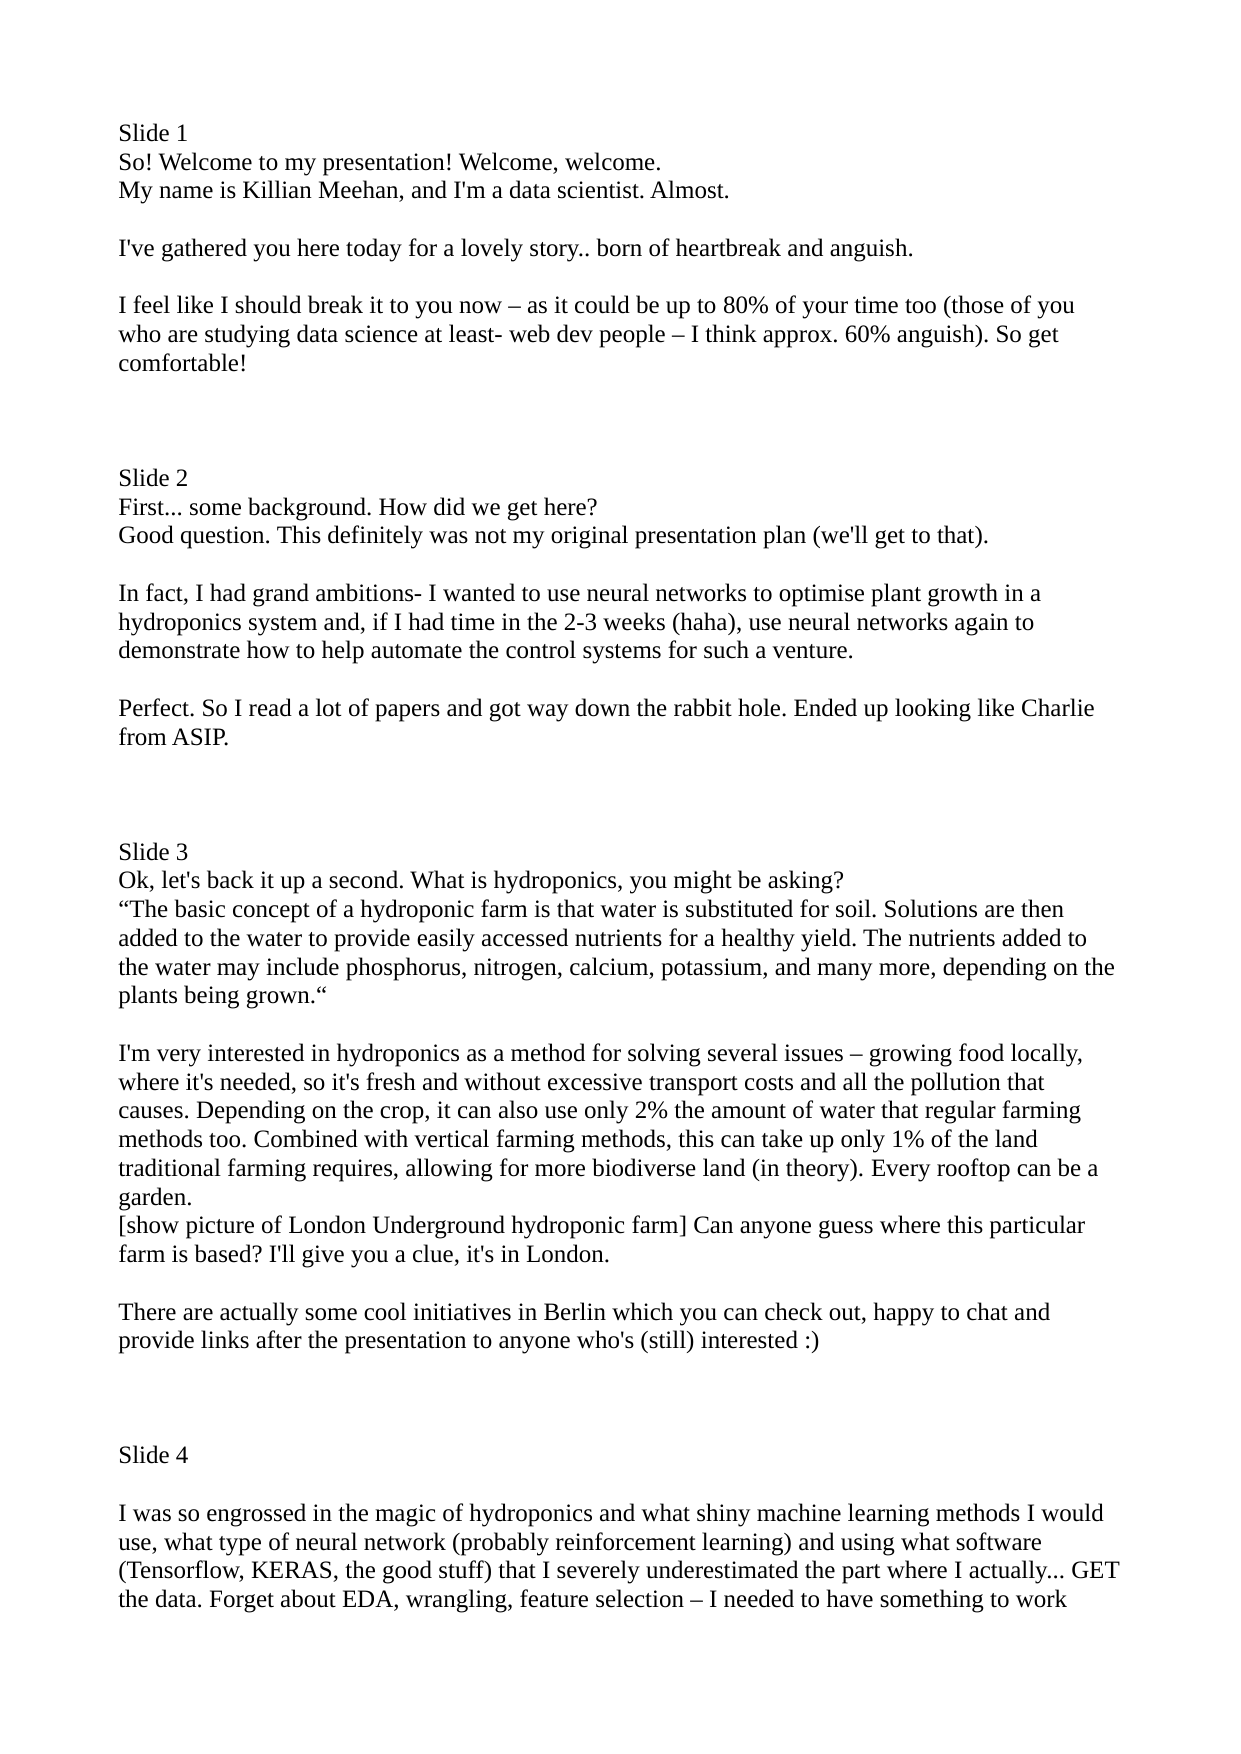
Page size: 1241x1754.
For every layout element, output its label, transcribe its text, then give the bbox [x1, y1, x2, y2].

text First... some background. How did we get here? [118, 492, 1122, 521]
text [show picture of London Underground hydroponic farm] Can anyone guess where this particular farm is based? I'll give you a clue, it's in London. [118, 1211, 1122, 1268]
text My name is Killian Meehan, and I'm a data scientist. Almost. [118, 176, 1122, 204]
text Slide 3 [118, 837, 1122, 866]
text I've gathered you here today for a lovely story.. born of heartbreak and anguish. [118, 233, 1122, 262]
text Slide 2 [118, 463, 1122, 492]
text There are actually some cool initiatives in Berlin which you can check out, happy to chat and provide links after the presentation to anyone who's (still) interested :) [118, 1297, 1122, 1354]
text So! Welcome to my presentation! Welcome, welcome. [118, 147, 1122, 176]
text I was so engrossed in the magic of hydroponics and what shiny machine learning methods I would use, what type of neural network (probably reinforcement learning) and using what software (Tensorflow, KERAS, the good stuff) that I severely underestimated the part where I actually... GET the data. Forget about EDA, wrangling, feature selection – I needed to have something to work [118, 1498, 1122, 1613]
text Slide 4 [118, 1441, 1122, 1469]
text I'm very interested in hydroponics as a method for solving several issues – growing food locally, where it's needed, so it's fresh and without excessive transport costs and all the pollution that causes. Depending on the crop, it can also use only 2% the amount of water that regular farming methods too. Combined with vertical farming methods, this can take up only 1% of the land traditional farming requires, allowing for more biodiverse land (in theory). Every rooftop can be a garden. [118, 1038, 1122, 1211]
text I feel like I should break it to you now – as it could be up to 80% of your time too (those of you who are studying data science at least- web dev people – I think approx. 60% anguish). So get comfortable! [118, 291, 1122, 377]
text “The basic concept of a hydroponic farm is that water is substituted for soil. Solutions are then added to the water to provide easily accessed nutrients for a healthy yield. The nutrients added to the water may include phosphorus, nitrogen, calcium, potassium, and many more, depending on the plants being grown.“ [118, 894, 1122, 1009]
text Ok, let's back it up a second. What is hydroponics, you might be asking? [118, 866, 1122, 894]
text In fact, I had grand ambitions- I wanted to use neural networks to optimise plant growth in a hydroponics system and, if I had time in the 2-3 weeks (haha), use neural networks again to demonstrate how to help automate the control systems for such a venture. [118, 578, 1122, 664]
text Slide 1 [118, 118, 1122, 147]
text Perfect. So I read a lot of papers and got way down the rabbit hole. Ended up looking like Charlie from ASIP. [118, 693, 1122, 751]
text Good question. This definitely was not my original presentation plan (we'll get to that). [118, 521, 1122, 578]
